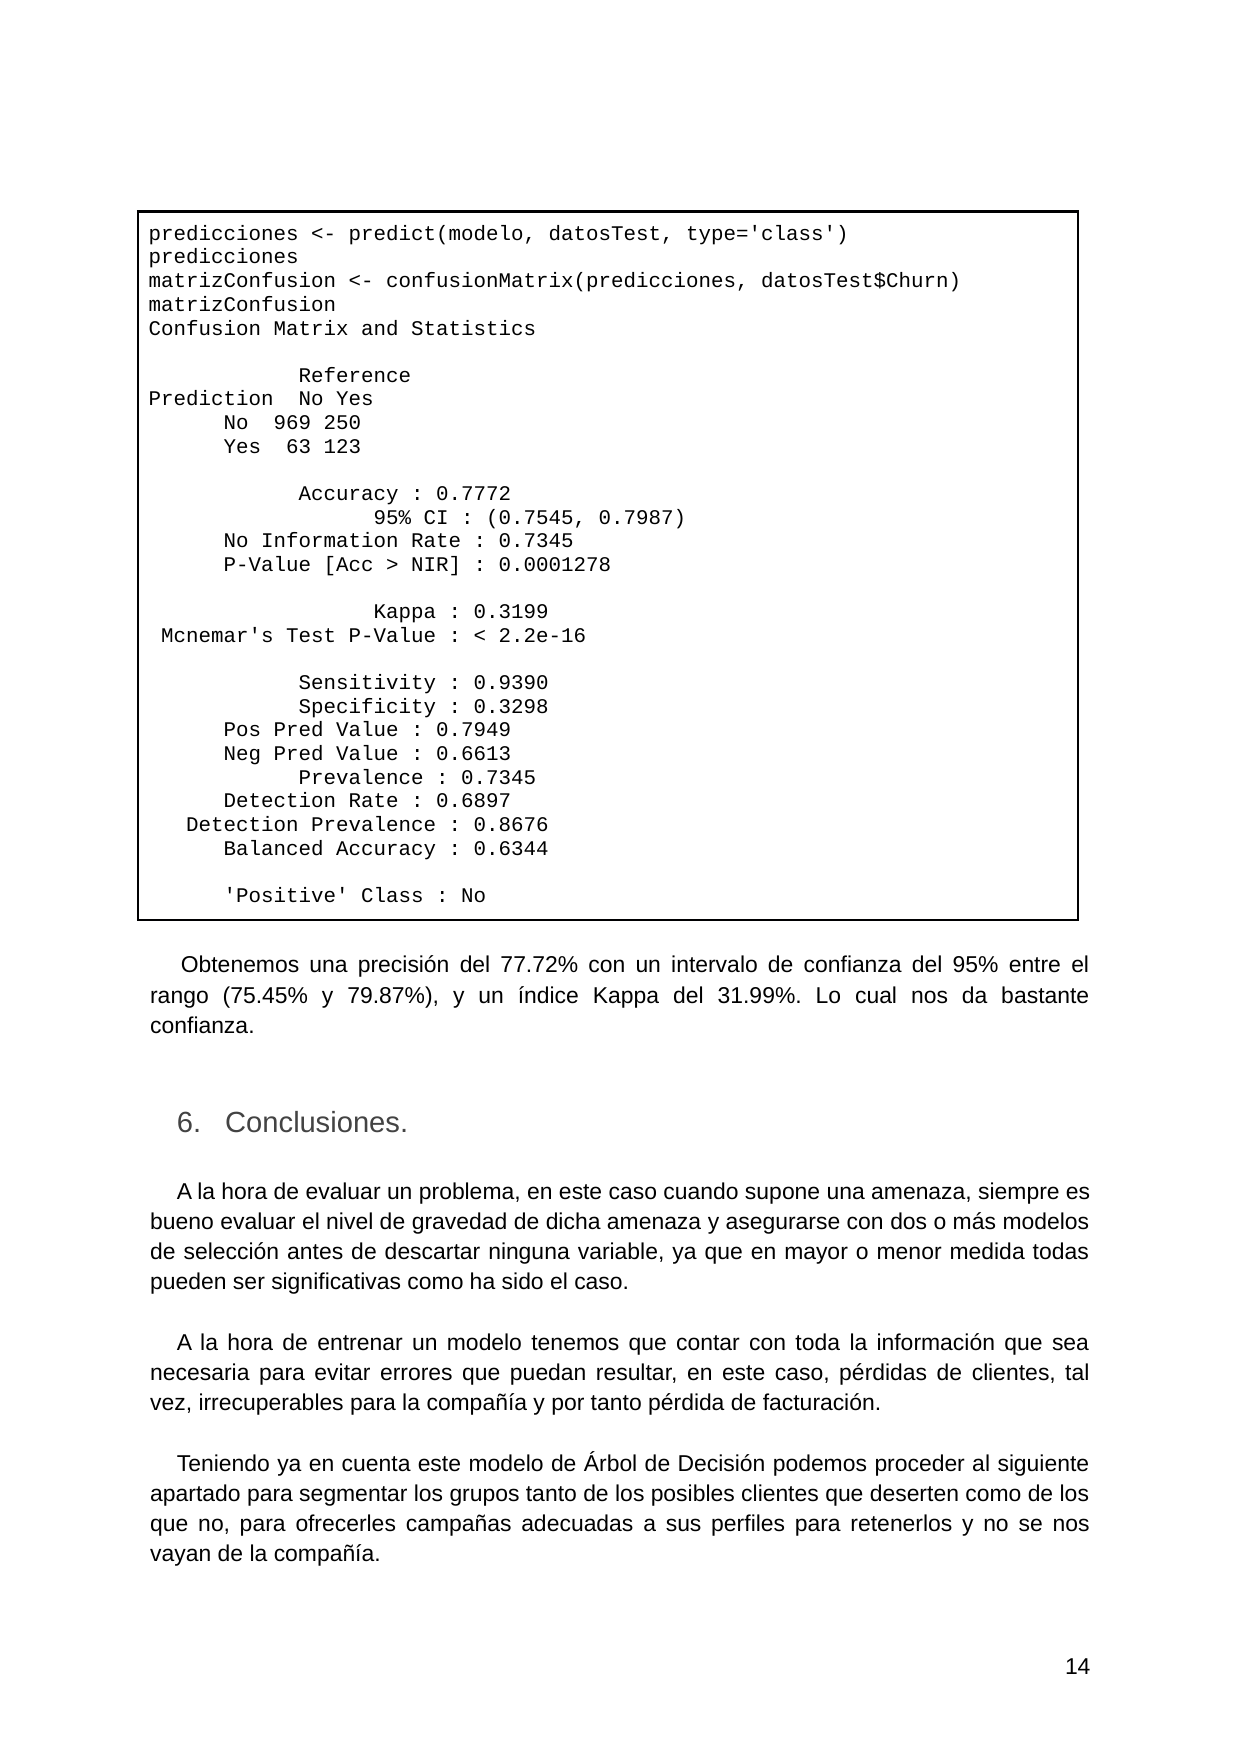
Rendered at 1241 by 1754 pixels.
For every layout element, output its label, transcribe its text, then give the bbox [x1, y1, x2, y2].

subtitle 6. Conclusiones. [150, 1106, 1090, 1139]
table_header predicciones <- predict(modelo, datosTest, type='class') predicciones matrizConfusion <- confusionMatrix(predicciones, datosTest$Churn) matrizConfusion Confusion Matrix and Statistics Reference Prediction No Yes No 969 250 Yes 63 123 Accuracy : 0.7772 95% CI : (0.7545, 0.7987) No Information Rate : 0.7345 P-Value [Acc > NIR] : 0.0001278 Kappa : 0.3199 Mcnemar's Test P-Value : < 2.2e-16 Sensitivity : 0.9390 Specificity : 0.3298 Pos Pred Value : 0.7949 Neg Pred Value : 0.6613 Prevalence : 0.7345 Detection Rate : 0.6897 Detection Prevalence : 0.8676 Balanced Accuracy : 0.6344 'Positive' Class : No [139, 213, 1077, 919]
text Teniendo ya en cuenta este modelo de Árbol de Decisión podemos proceder al siguiente apartado para segmentar los grupos tanto de los posibles clientes que deserten como de los que no, para ofrecerles campañas adecuadas a sus perfiles para retenerlos y no se nos vayan de la compañía. [150, 1449, 1090, 1566]
text A la hora de evaluar un problema, en este caso cuando supone una amenaza, siempre es bueno evaluar el nivel de gravedad de dicha amenaza y asegurarse con dos o más modelos de selección antes de descartar ninguna variable, ya que en mayor o menor medida todas pueden ser significativas como ha sido el caso. [150, 1178, 1090, 1294]
text A la hora de entrenar un modelo tenemos que contar con toda la información que sea necesaria para evitar errores que puedan resultar, en este caso, pérdidas de clientes, tal vez, irrecuperables para la compañía y por tanto pérdida de facturación. [150, 1329, 1090, 1415]
text Obtenemos una precisión del 77.72% con un intervalo de confianza del 95% entre el rango (75.45% y 79.87%), y un índice Kappa del 31.99%. Lo cual nos da bastante confianza. [150, 951, 1090, 1038]
